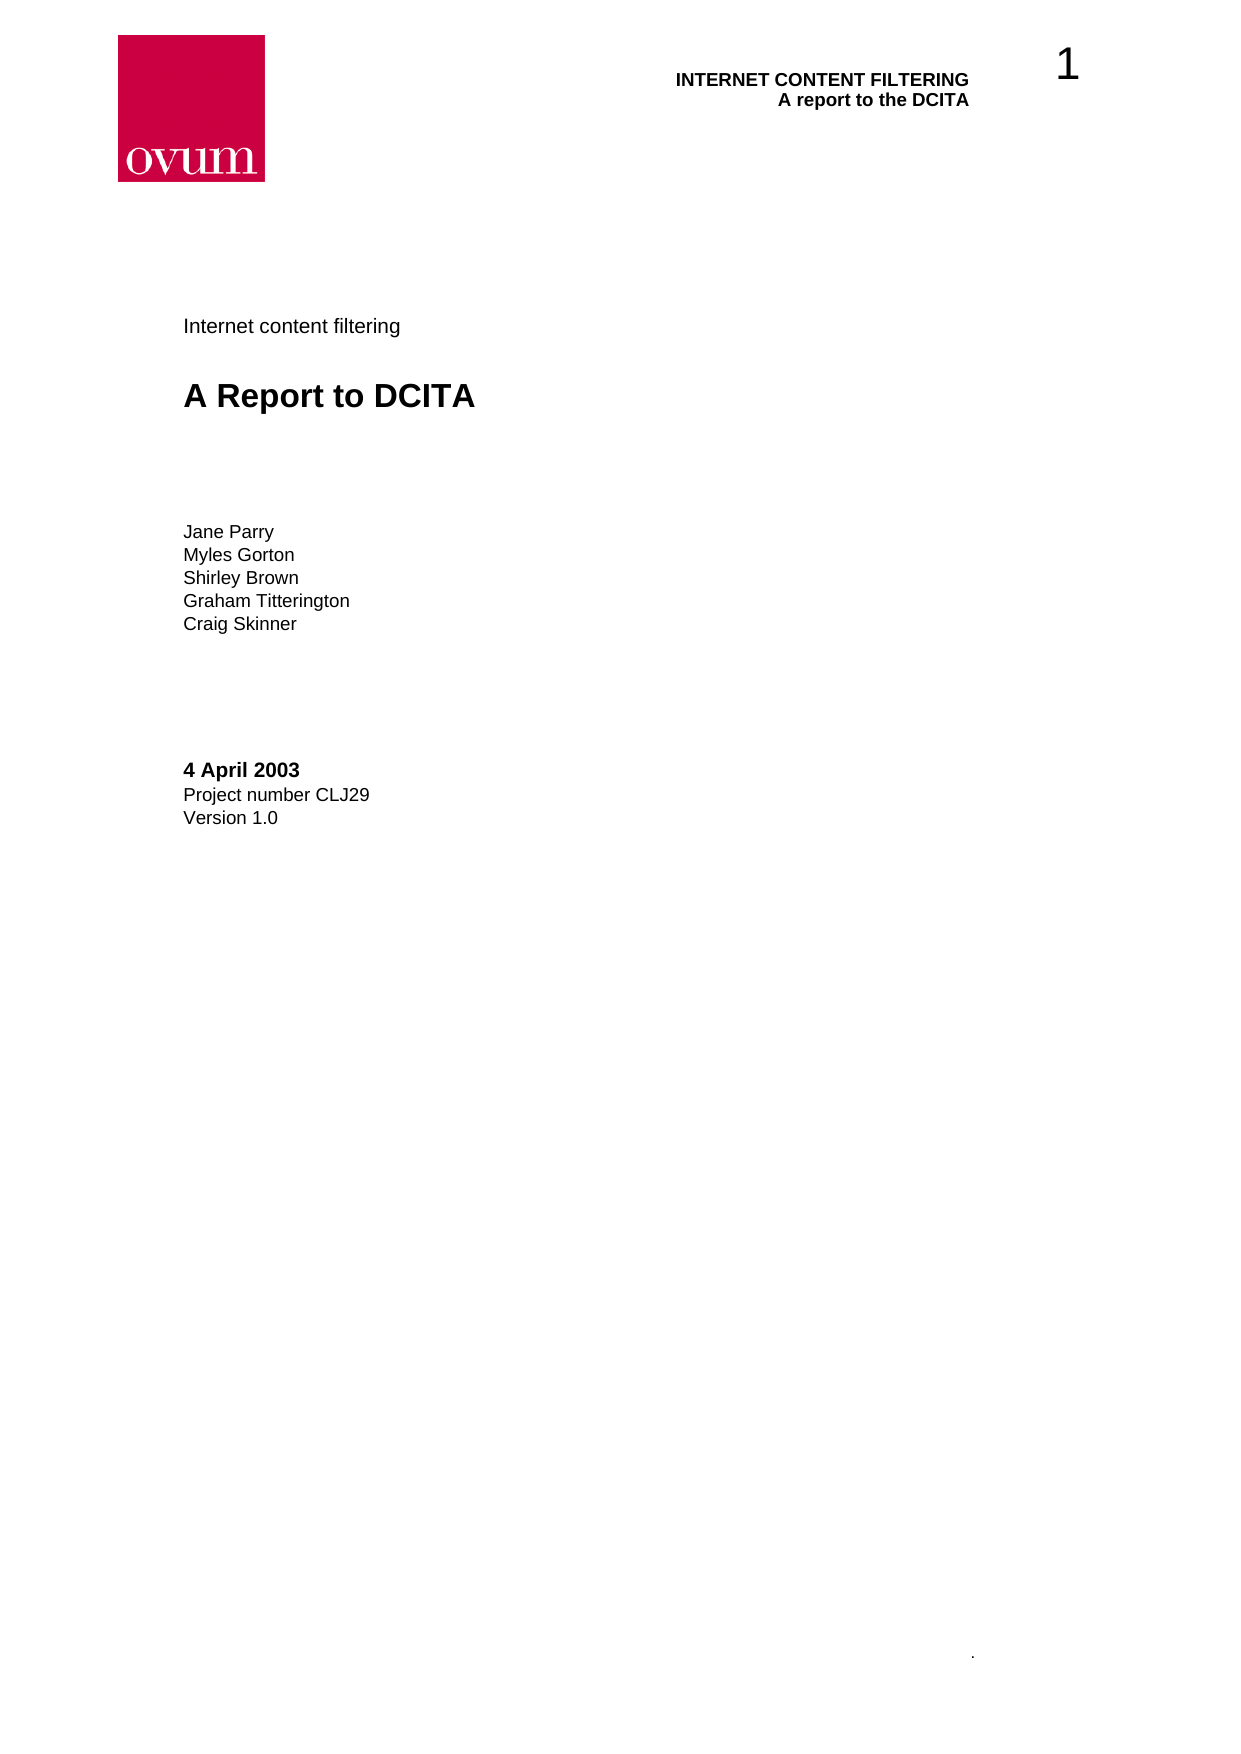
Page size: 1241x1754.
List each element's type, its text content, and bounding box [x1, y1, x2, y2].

text Graham Titterington [183, 589, 975, 612]
text Jane Parry [183, 521, 975, 543]
text Version 1.0 [183, 806, 975, 829]
subtitle A Report to DCITA [183, 364, 975, 418]
text 4 April 2003 [183, 756, 975, 783]
text Myles Gorton [183, 543, 975, 566]
text Project number CLJ29 [183, 783, 975, 806]
text Internet content filtering [183, 312, 975, 339]
text Craig Skinner [183, 612, 975, 635]
text Shirley Brown [183, 566, 975, 589]
